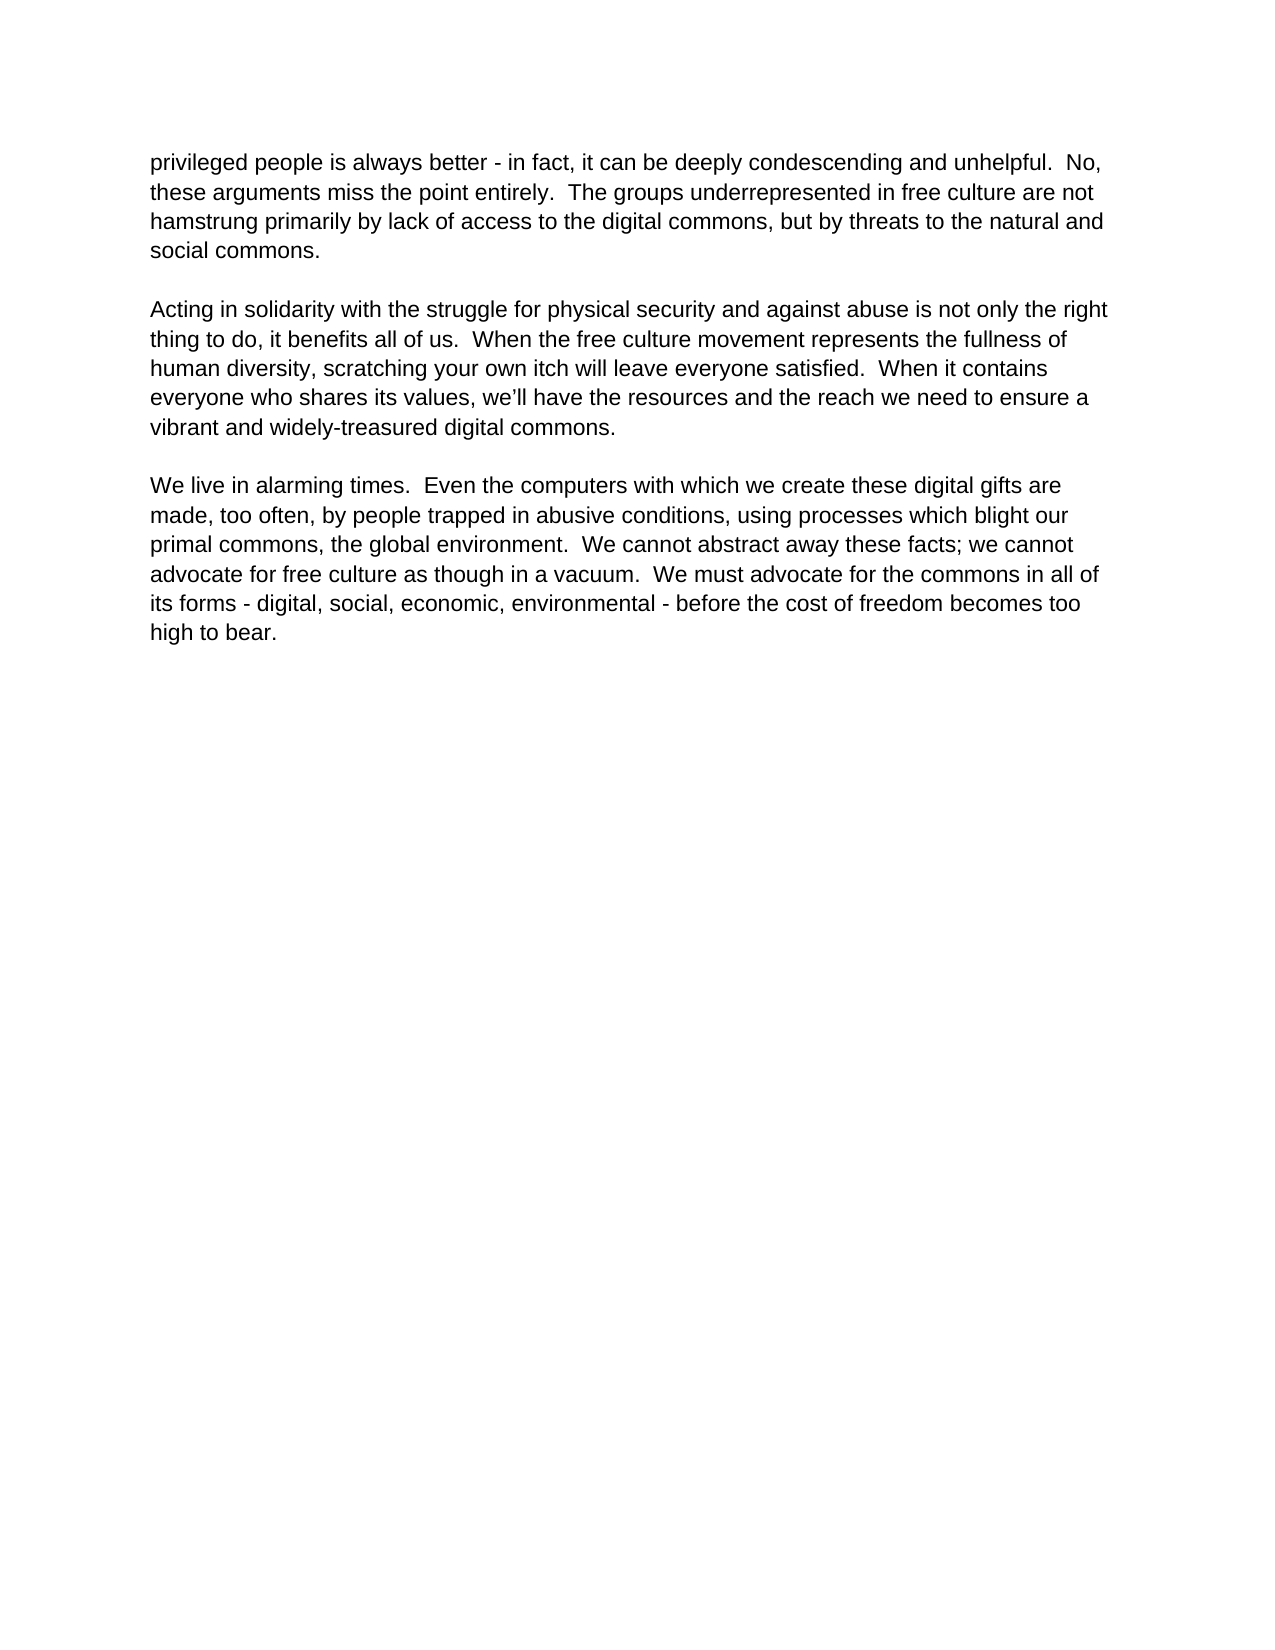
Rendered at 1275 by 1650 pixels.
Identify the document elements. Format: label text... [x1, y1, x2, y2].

text Acting in solidarity with the struggle for physical security and against abuse is not only the right thing to do, it benefits all of us. When the free culture movement represents the fullness of human diversity, scratching your own itch will leave everyone satisfied. When it contains everyone who shares its values, we’ll have the resources and the reach we need to ensure a vibrant and widely-treasured digital commons. [150, 297, 1125, 440]
text We live in alarming times. Even the computers with which we create these digital gifts are made, too often, by people trapped in abusive conditions, using processes which blight our primal commons, the global environment. We cannot abstract away these facts; we cannot advocate for free culture as though in a vacuum. We must advocate for the commons in all of its forms - digital, social, economic, environmental - before the cost of freedom becomes too high to bear. [150, 473, 1125, 646]
text privileged people is always better - in fact, it can be deeply condescending and unhelpful. No, these arguments miss the point entirely. The groups underrepresented in free culture are not hamstrung primarily by lack of access to the digital commons, but by threats to the natural and social commons. [150, 150, 1125, 264]
